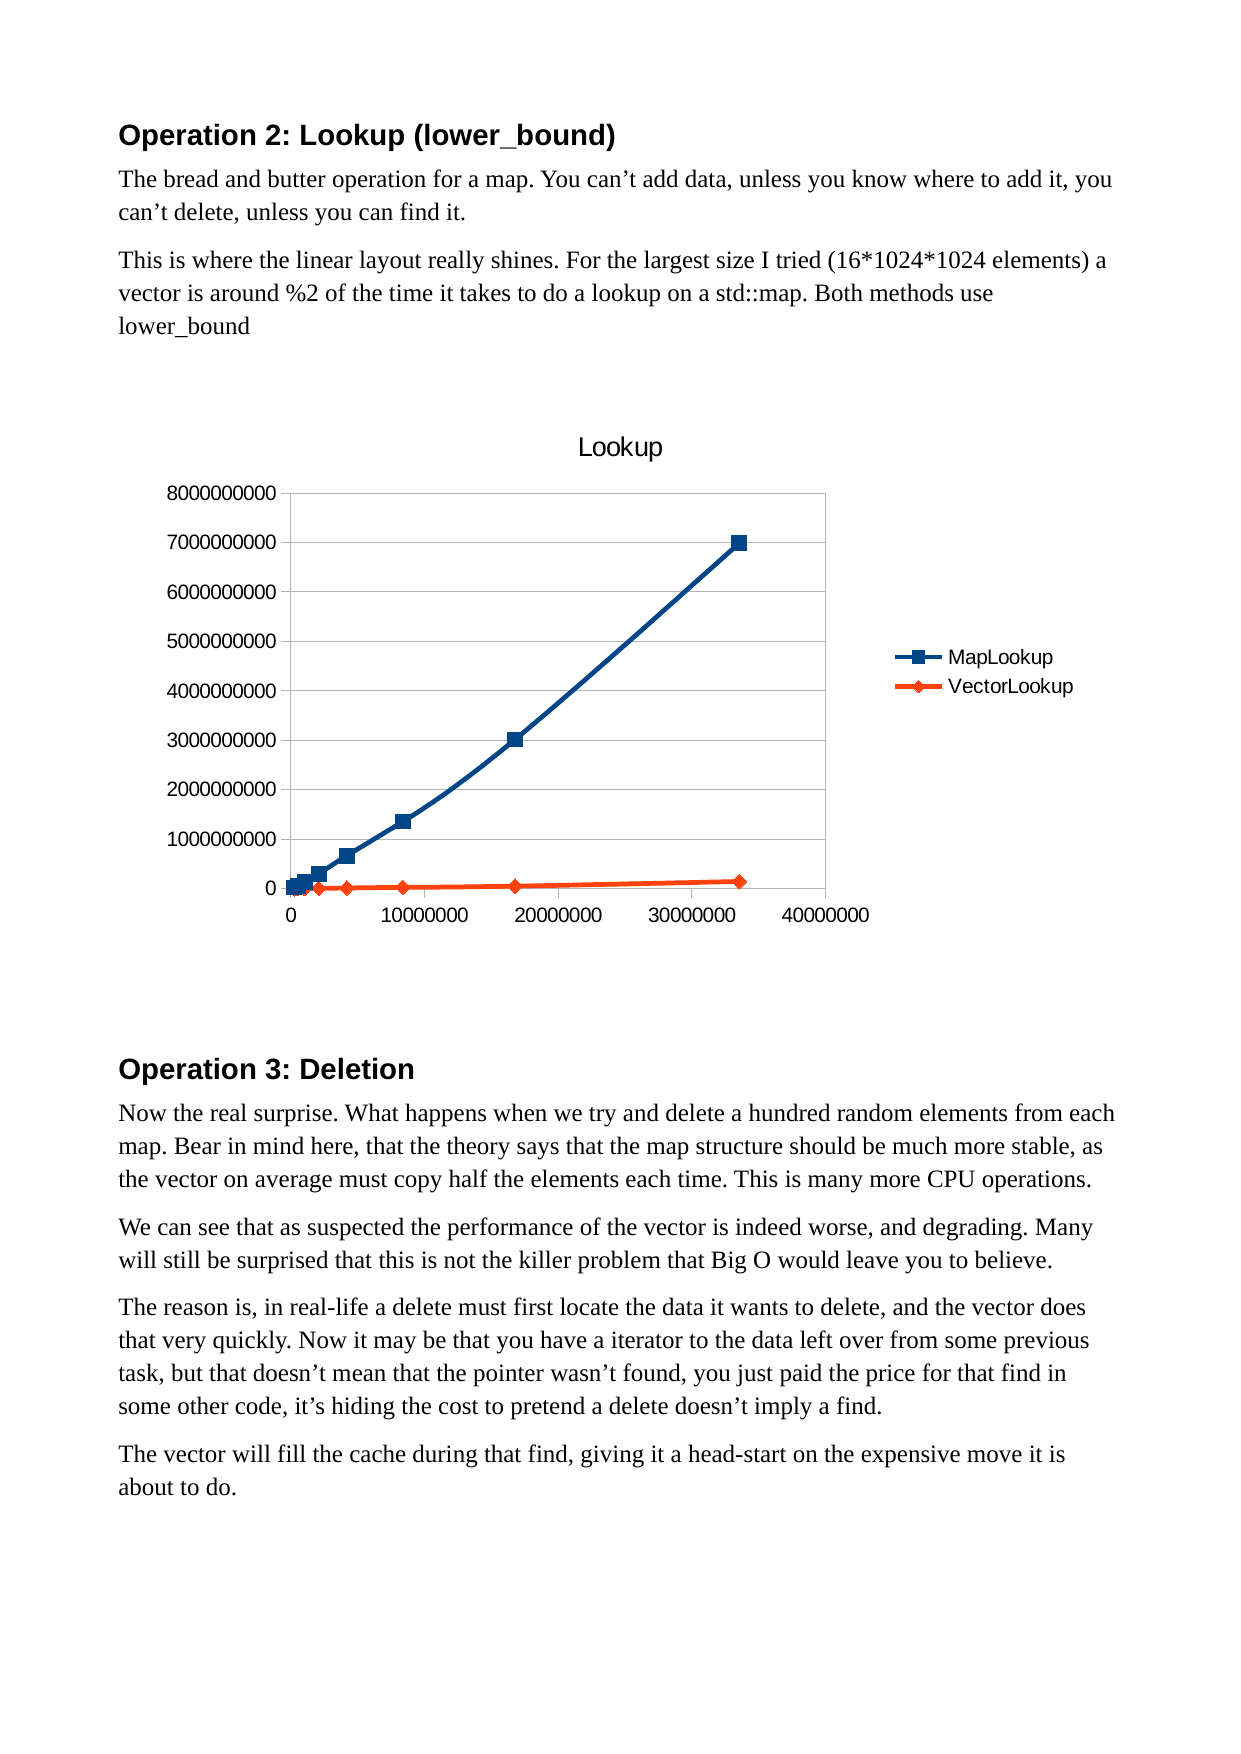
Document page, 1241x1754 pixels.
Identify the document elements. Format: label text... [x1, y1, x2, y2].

text This is where the linear layout really shines. For the largest size I tried (16*1024*1024 elements) a vector is around %2 of the time it takes to do a lookup on a std::map. Both methods use lower_bound [118, 245, 1122, 340]
text Now the real surprise. What happens when we try and delete a hundred random elements from each map. Bear in mind here, that the theory says that the map structure should be much more stable, as the vector on average must copy half the elements each time. This is many more CPU operations. [118, 1098, 1122, 1193]
text We can see that as suspected the performance of the vector is indeed worse, and degrading. Many will still be surprised that this is not the killer problem that Big O would leave you to believe. [118, 1212, 1122, 1273]
text The reason is, in real-life a delete must first locate the data it wants to delete, and the vector does that very quickly. Now it may be that you have a iterator to the data left over from some previous task, but that doesn’t mean that the pointer wasn’t found, you just paid the price for that find in some other code, it’s hiding the cost to pretend a delete doesn’t imply a find. [118, 1292, 1122, 1420]
subtitle Operation 3: Deletion [118, 1052, 1122, 1086]
text The bread and butter operation for a map. You can’t add data, unless you know where to add it, you can’t delete, unless you can find it. [118, 164, 1122, 226]
subtitle Operation 2: Lookup (lower_bound) [118, 118, 1122, 152]
text The vector will fill the cache during that find, giving it a head-start on the expensive move it is about to do. [118, 1439, 1122, 1501]
